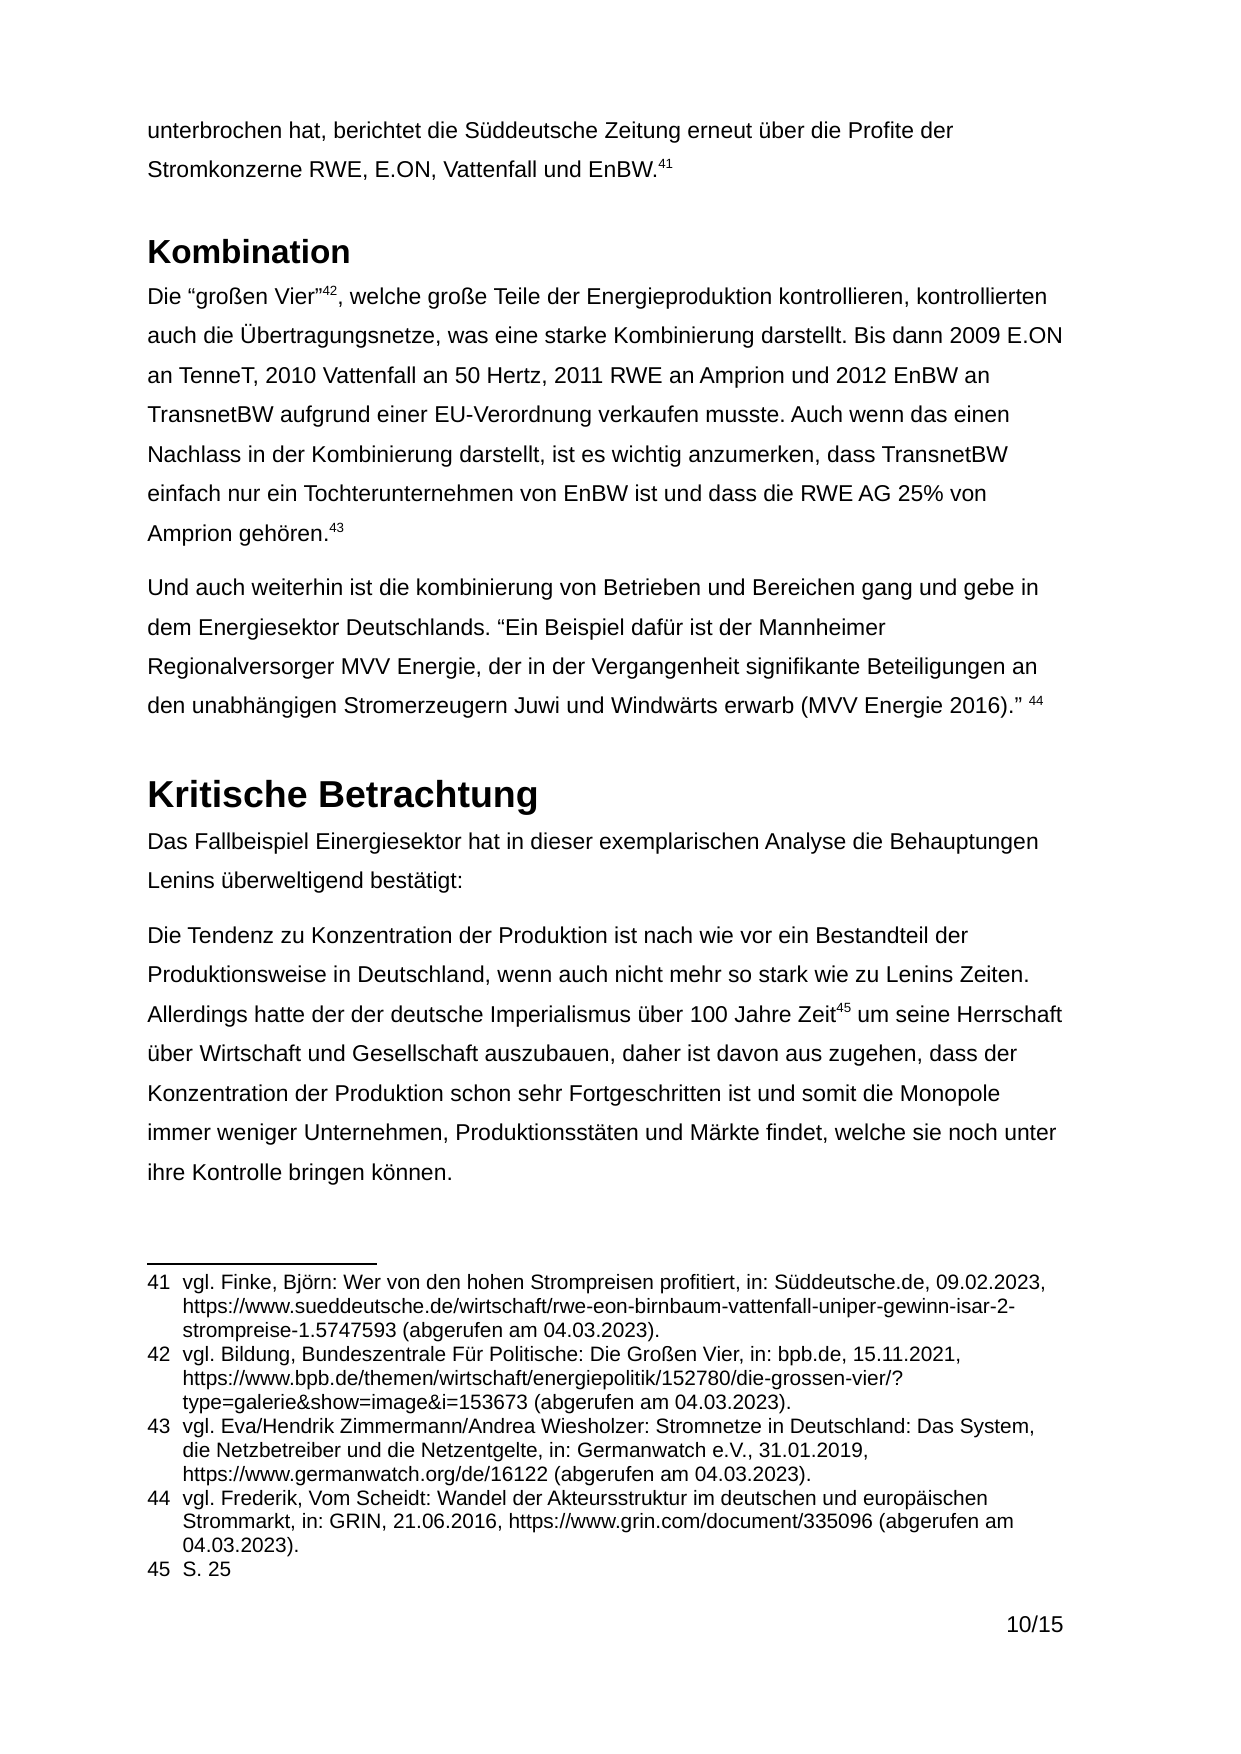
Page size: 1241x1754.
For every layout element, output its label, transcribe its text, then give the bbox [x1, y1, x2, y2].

text vgl. Bildung, Bundeszentrale Für Politische: Die Großen Vier, in: bpb.de, 15.11.2021, https://www.bpb.de/themen/wirtschaft/energiepolitik/152780/die-grossen-vier/?type=galerie&show=image&i=153673 (abgerufen am 04.03.2023). [147, 1342, 1063, 1413]
text Das Fallbeispiel Einergiesektor hat in dieser exemplarischen Analyse die Behauptungen Lenins überweltigend bestätigt: [147, 828, 1063, 893]
text unterbrochen hat, berichtet die Süddeutsche Zeitung erneut über die Profite der Stromkonzerne RWE, E.ON, Vattenfall und EnBW. [147, 117, 1063, 183]
text vgl. Eva/Hendrik Zimmermann/Andrea Wiesholzer: Stromnetze in Deutschland: Das System, die Netzbetreiber und die Netzentgelte, in: Germanwatch e.V., 31.01.2019, https://www.germanwatch.org/de/16122 (abgerufen am 04.03.2023). [147, 1413, 1063, 1485]
text Die “großen Vier”, welche große Teile der Energieproduktion kontrollieren, kontrollierten auch die Übertragungsnetze, was eine starke Kombinierung darstellt. Bis dann 2009 E.ON an TenneT, 2010 Vattenfall an 50 Hertz, 2011 RWE an Amprion und 2012 EnBW an TransnetBW aufgrund einer EU-Verordnung verkaufen musste. Auch wenn das einen Nachlass in der Kombinierung darstellt, ist es wichtig anzumerken, dass TransnetBW einfach nur ein Tochterunternehmen von EnBW ist und dass die RWE AG 25% von Amprion gehören. [147, 283, 1063, 546]
text vgl. Frederik, Vom Scheidt: Wandel der Akteursstruktur im deutschen und europäischen Strommarkt, in: GRIN, 21.06.2016, https://www.grin.com/document/335096 (abgerufen am 04.03.2023). [147, 1485, 1063, 1557]
subtitle Kritische Betrachtung [147, 772, 1063, 815]
text S. 25 [147, 1557, 1063, 1581]
text vgl. Finke, Björn: Wer von den hohen Strompreisen profitiert, in: Süddeutsche.de, 09.02.2023, https://www.sueddeutsche.de/wirtschaft/rwe-eon-birnbaum-vattenfall-uniper-gewinn-isar-2-strompreise-1.5747593 (abgerufen am 04.03.2023). [147, 1270, 1063, 1342]
text Die Tendenz zu Konzentration der Produktion ist nach wie vor ein Bestandteil der Produktionsweise in Deutschland, wenn auch nicht mehr so stark wie zu Lenins Zeiten. Allerdings hatte der der deutsche Imperialismus über 100 Jahre Zeit um seine Herrschaft über Wirtschaft und Gesellschaft auszubauen, daher ist davon aus zugehen, dass der Konzentration der Produktion schon sehr Fortgeschritten ist und somit die Monopole immer weniger Unternehmen, Produktionsstäten und Märkte findet, welche sie noch unter ihre Kontrolle bringen können. [147, 922, 1063, 1185]
text Und auch weiterhin ist die kombinierung von Betrieben und Bereichen gang und gebe in dem Energiesektor Deutschlands. “Ein Beispiel dafür ist der Mannheimer Regionalversorger MVV Energie, der in der Vergangenheit signifikante Beteiligungen an den unabhängigen Stromerzeugern Juwi und Windwärts erwarb (MVV Energie 2016).” [147, 574, 1063, 719]
subtitle Kombination [147, 232, 1063, 270]
